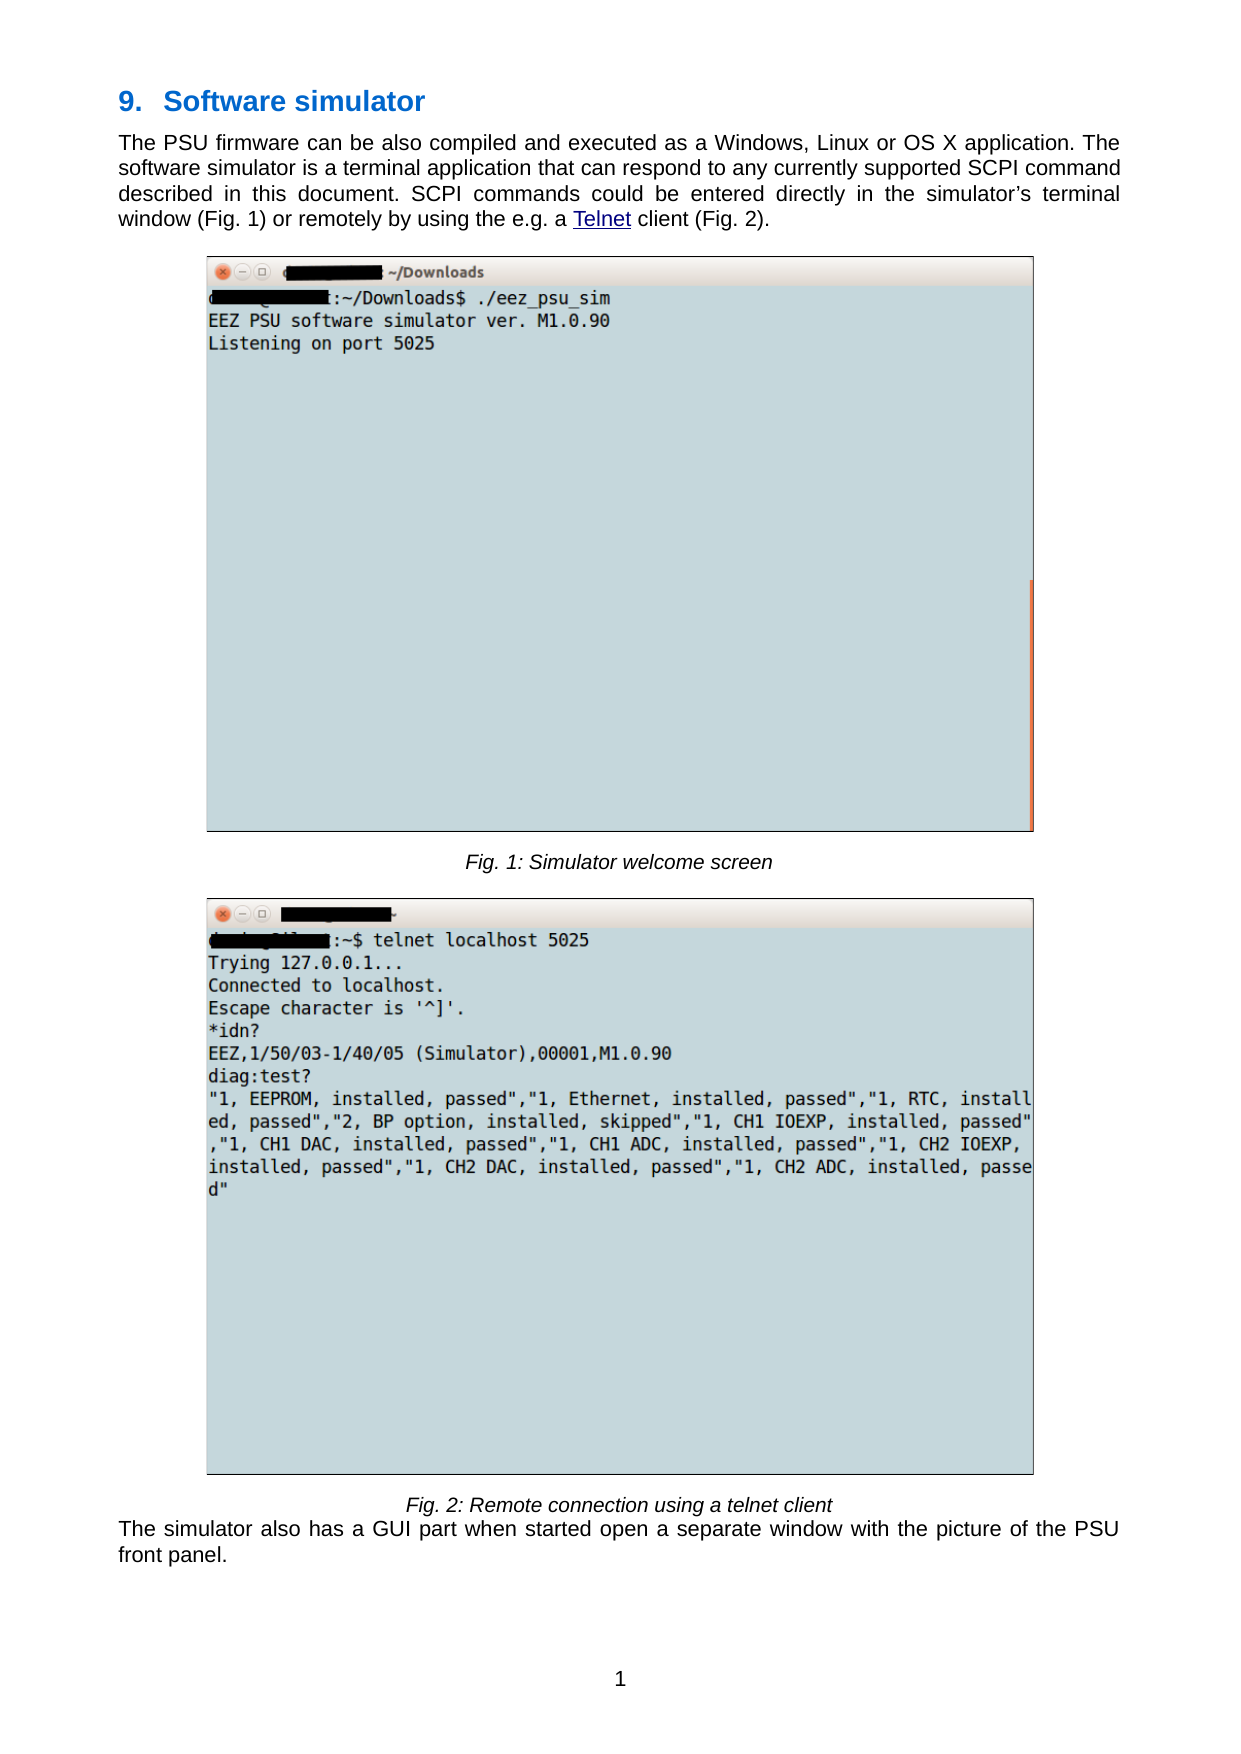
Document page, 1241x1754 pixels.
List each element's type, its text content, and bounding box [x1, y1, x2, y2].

text Fig. 2: Remote connection using a telnet client [207, 1475, 1033, 1516]
text The simulator also has a GUI part when started open a separate window with the picture of the PSU front panel. [118, 1305, 1122, 1567]
picture [206, 898, 1034, 1475]
text The PSU firmware can be also compiled and executed as a Windows, Linux or OS X application. The software simulator is a terminal application that can respond to any currently supported SCPI command described in this document. SCPI commands could be entered directly in the simulator’s terminal window (Fig. 1) or remotely by using the e.g. a Telnet client (Fig. 2). [118, 130, 1122, 231]
text Fig. 1: Simulator welcome screen [207, 832, 1033, 874]
picture [206, 256, 1034, 832]
subtitle Software simulator [118, 84, 1122, 118]
